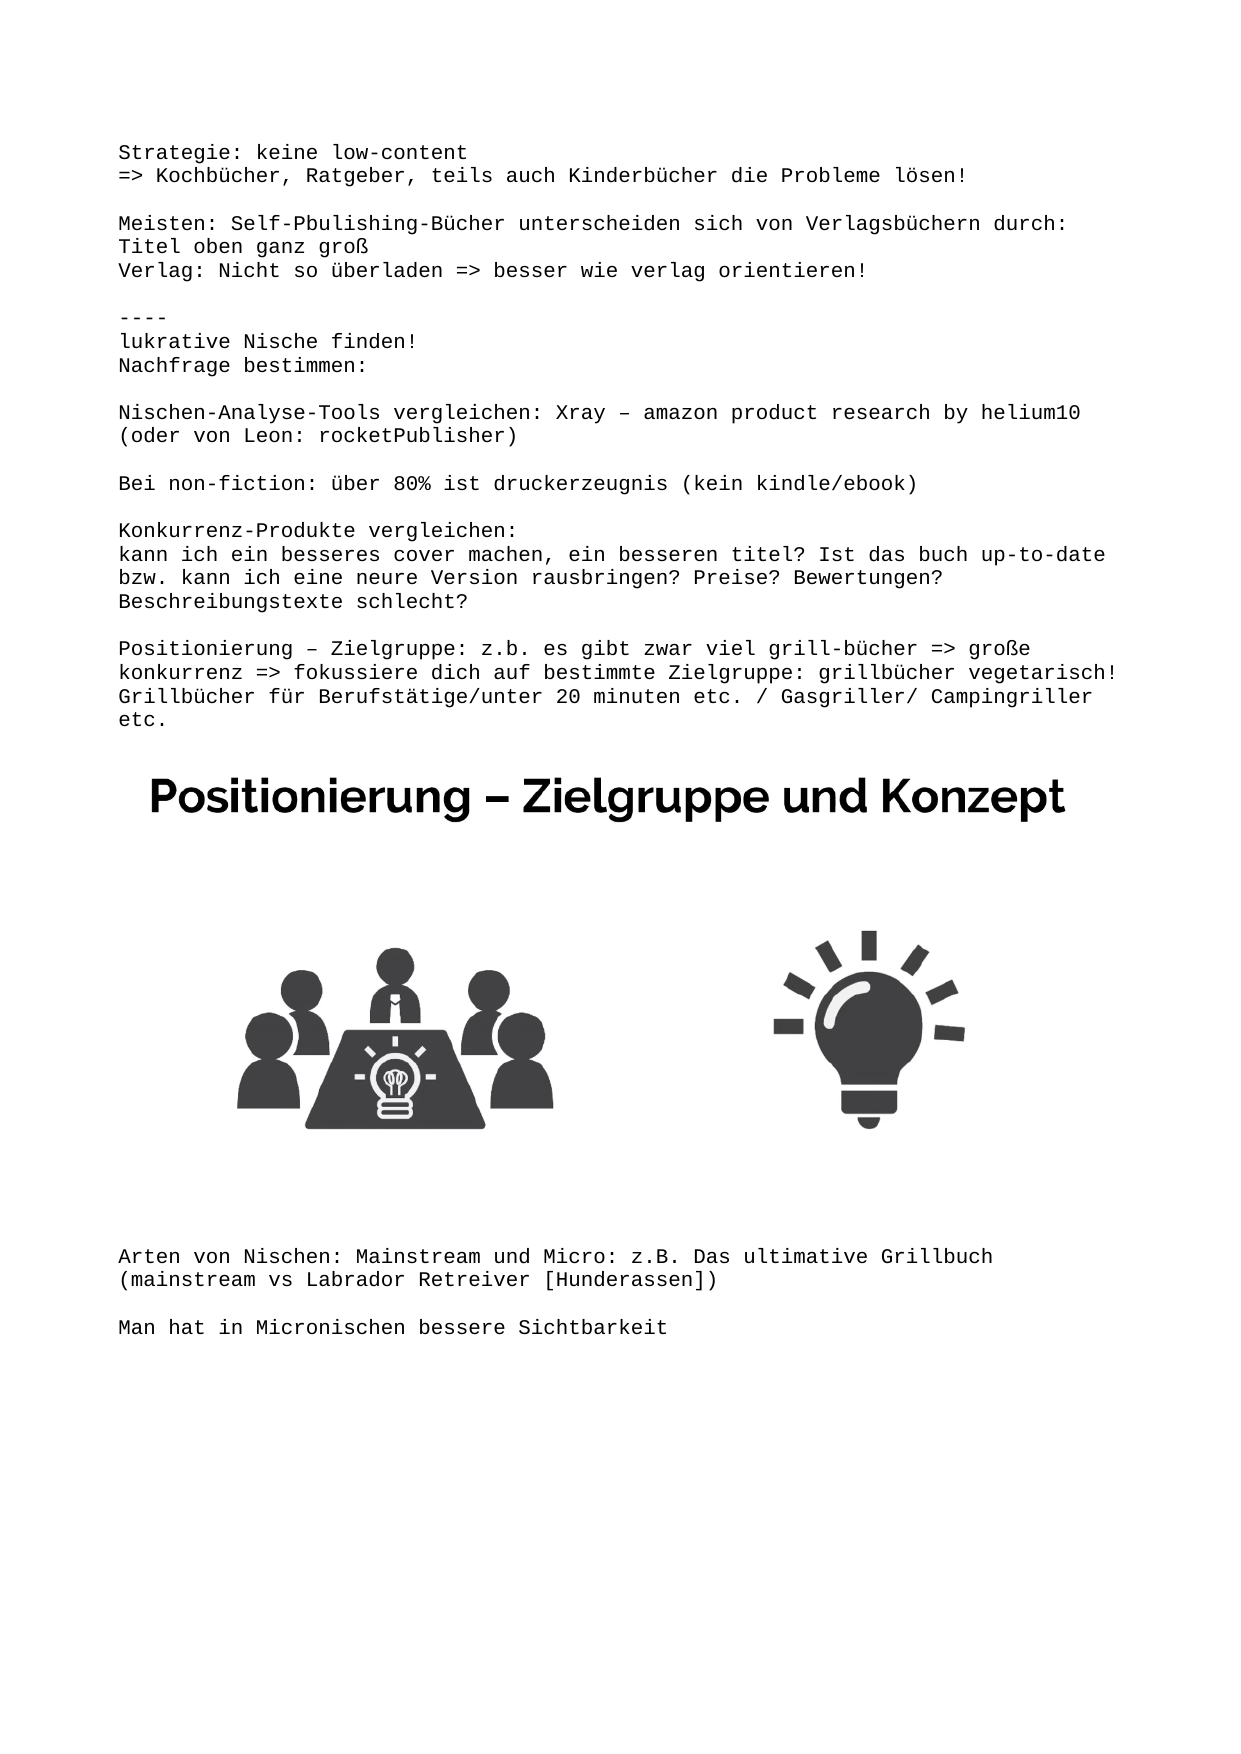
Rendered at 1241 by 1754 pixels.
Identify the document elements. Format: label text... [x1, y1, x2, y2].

text kann ich ein besseres cover machen, ein besseren titel? Ist das buch up-to-date bzw. kann ich eine neure Version rausbringen? Preise? Bewertungen? Beschreibungstexte schlecht? [118, 544, 1122, 615]
text Arten von Nischen: Mainstream und Micro: z.B. Das ultimative Grillbuch (mainstream vs Labrador Retreiver [Hunderassen]) [118, 1246, 1122, 1293]
text Strategie: keine low-content [118, 142, 1122, 165]
text Nischen-Analyse-Tools vergleichen: Xray – amazon product research by helium10 [118, 402, 1122, 426]
text Positionierung – Zielgruppe: z.b. es gibt zwar viel grill-bücher => große konkurrenz => fokussiere dich auf bestimmte Zielgruppe: grillbücher vegetarisch! Grillbücher für Berufstätige/unter 20 minuten etc. / Gasgriller/ Campingriller etc. [118, 638, 1122, 733]
text Man hat in Micronischen bessere Sichtbarkeit [118, 1317, 1122, 1340]
text Konkurrenz-Produkte vergleichen: [118, 520, 1122, 544]
text Meisten: Self-Pbulishing-Bücher unterscheiden sich von Verlagsbüchern durch: Titel oben ganz groß [118, 213, 1122, 260]
text Bei non-fiction: über 80% ist druckerzeugnis (kein kindle/ebook) [118, 473, 1122, 496]
text lukrative Nische finden! [118, 331, 1122, 354]
text Nachfrage bestimmen: [118, 354, 1122, 378]
text Verlag: Nicht so überladen => besser wie verlag orientieren! [118, 260, 1122, 284]
text => Kochbücher, Ratgeber, teils auch Kinderbücher die Probleme lösen! [118, 165, 1122, 189]
text (oder von Leon: rocketPublisher) [118, 426, 1122, 449]
picture [118, 746, 1123, 1175]
text ---- [118, 307, 1122, 331]
